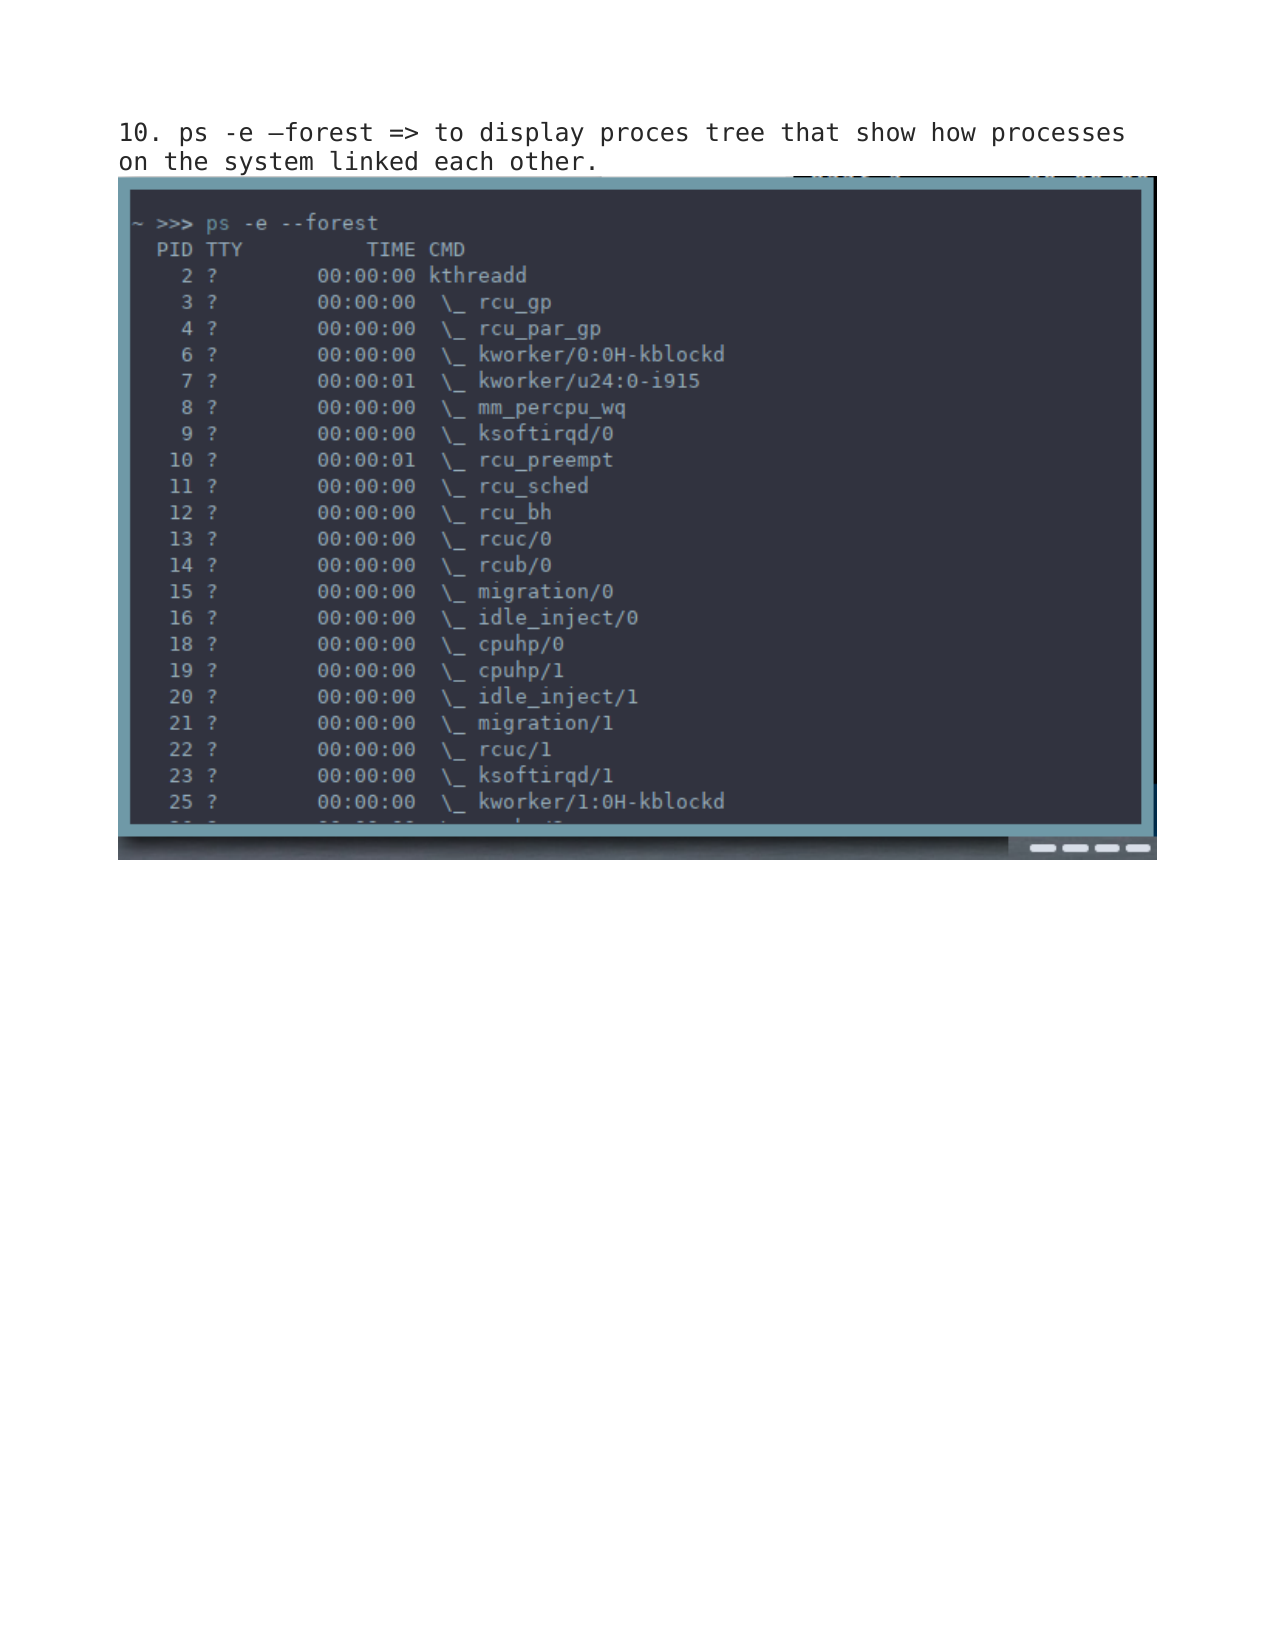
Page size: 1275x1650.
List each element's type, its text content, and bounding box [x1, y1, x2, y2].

text 10. ps -e –forest => to display proces tree that show how processes on the system linked each other. [118, 118, 1157, 176]
picture [118, 176, 1157, 860]
